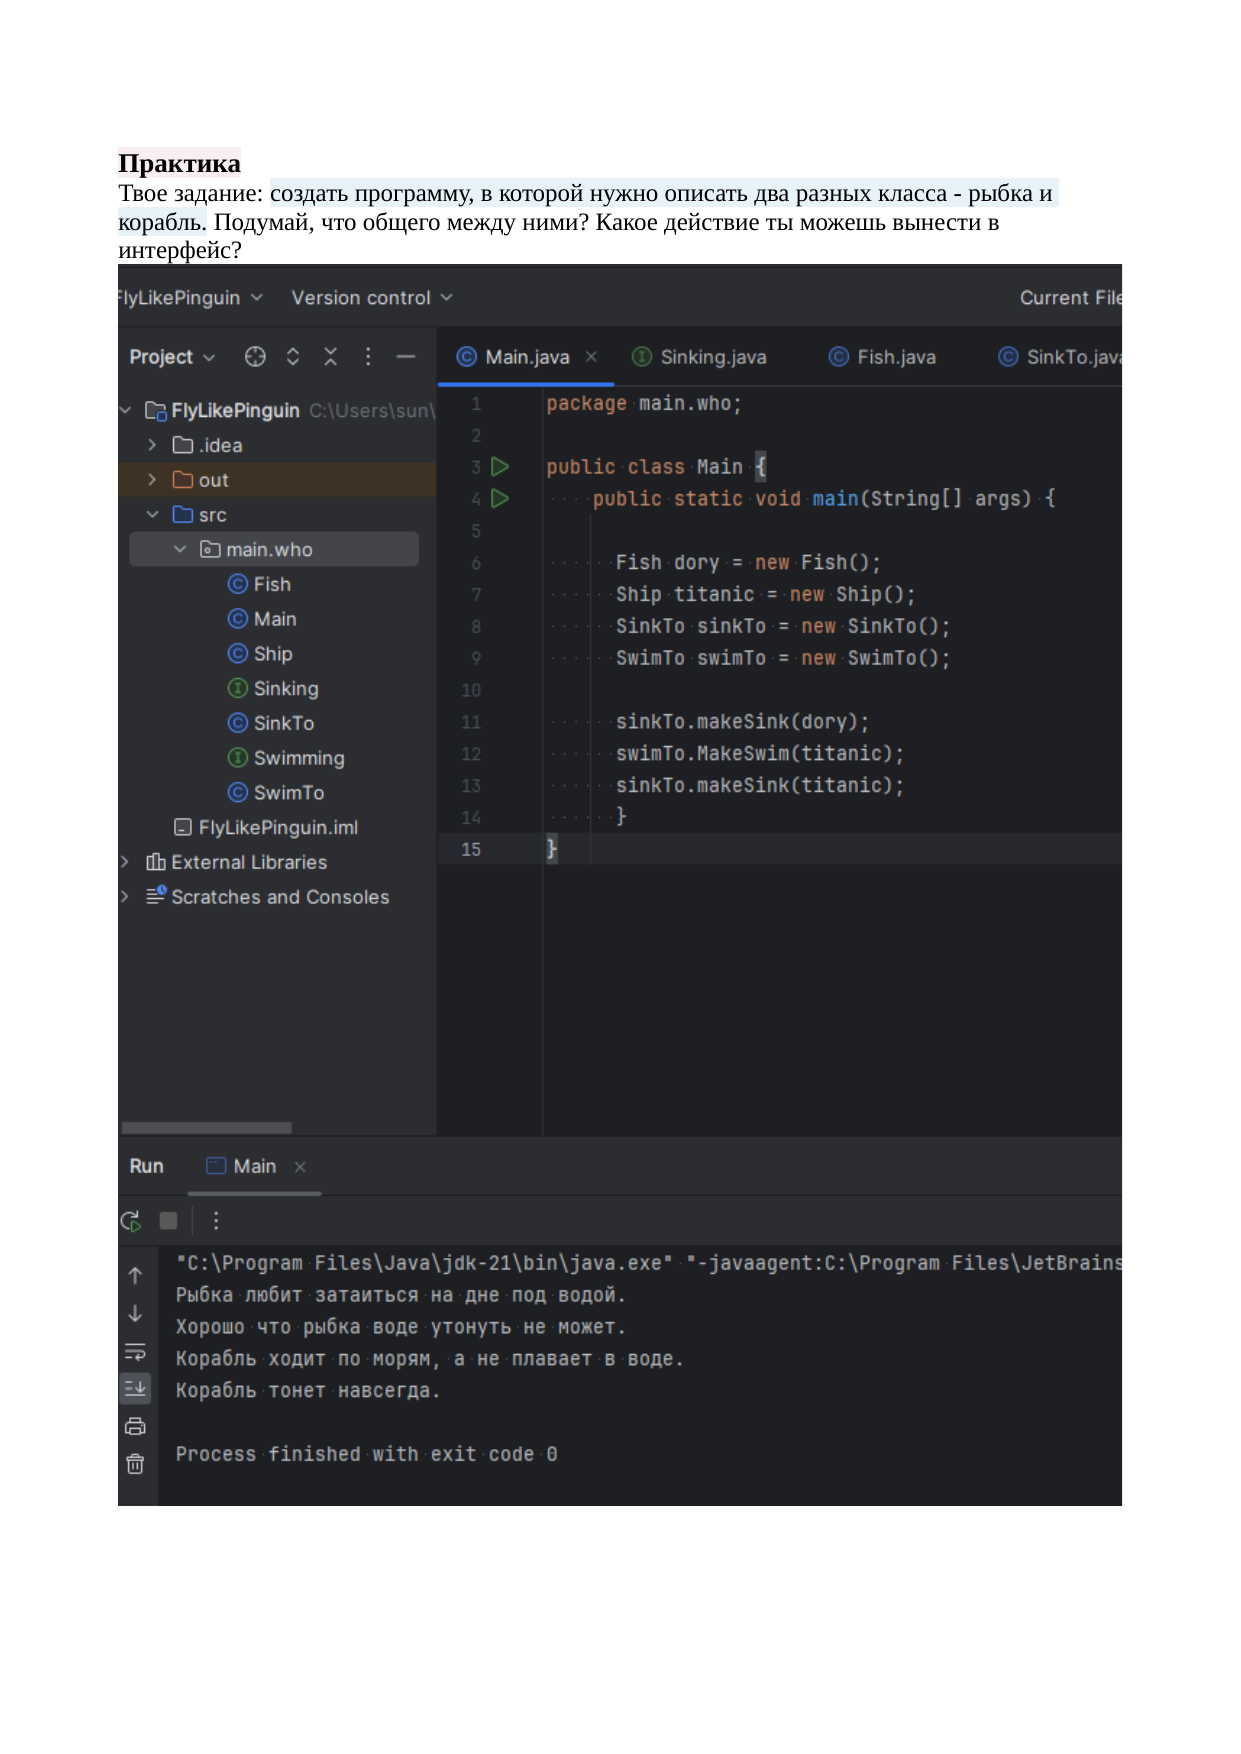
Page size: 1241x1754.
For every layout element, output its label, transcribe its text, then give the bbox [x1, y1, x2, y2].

text Твое задание: создать программу, в которой нужно описать два разных класса - рыбка и корабль. Подумай, что общего между ними? Какое действие ты можешь вынести в интерфейс? [118, 178, 1122, 264]
text Практика [118, 147, 1122, 178]
picture [118, 264, 1123, 1506]
